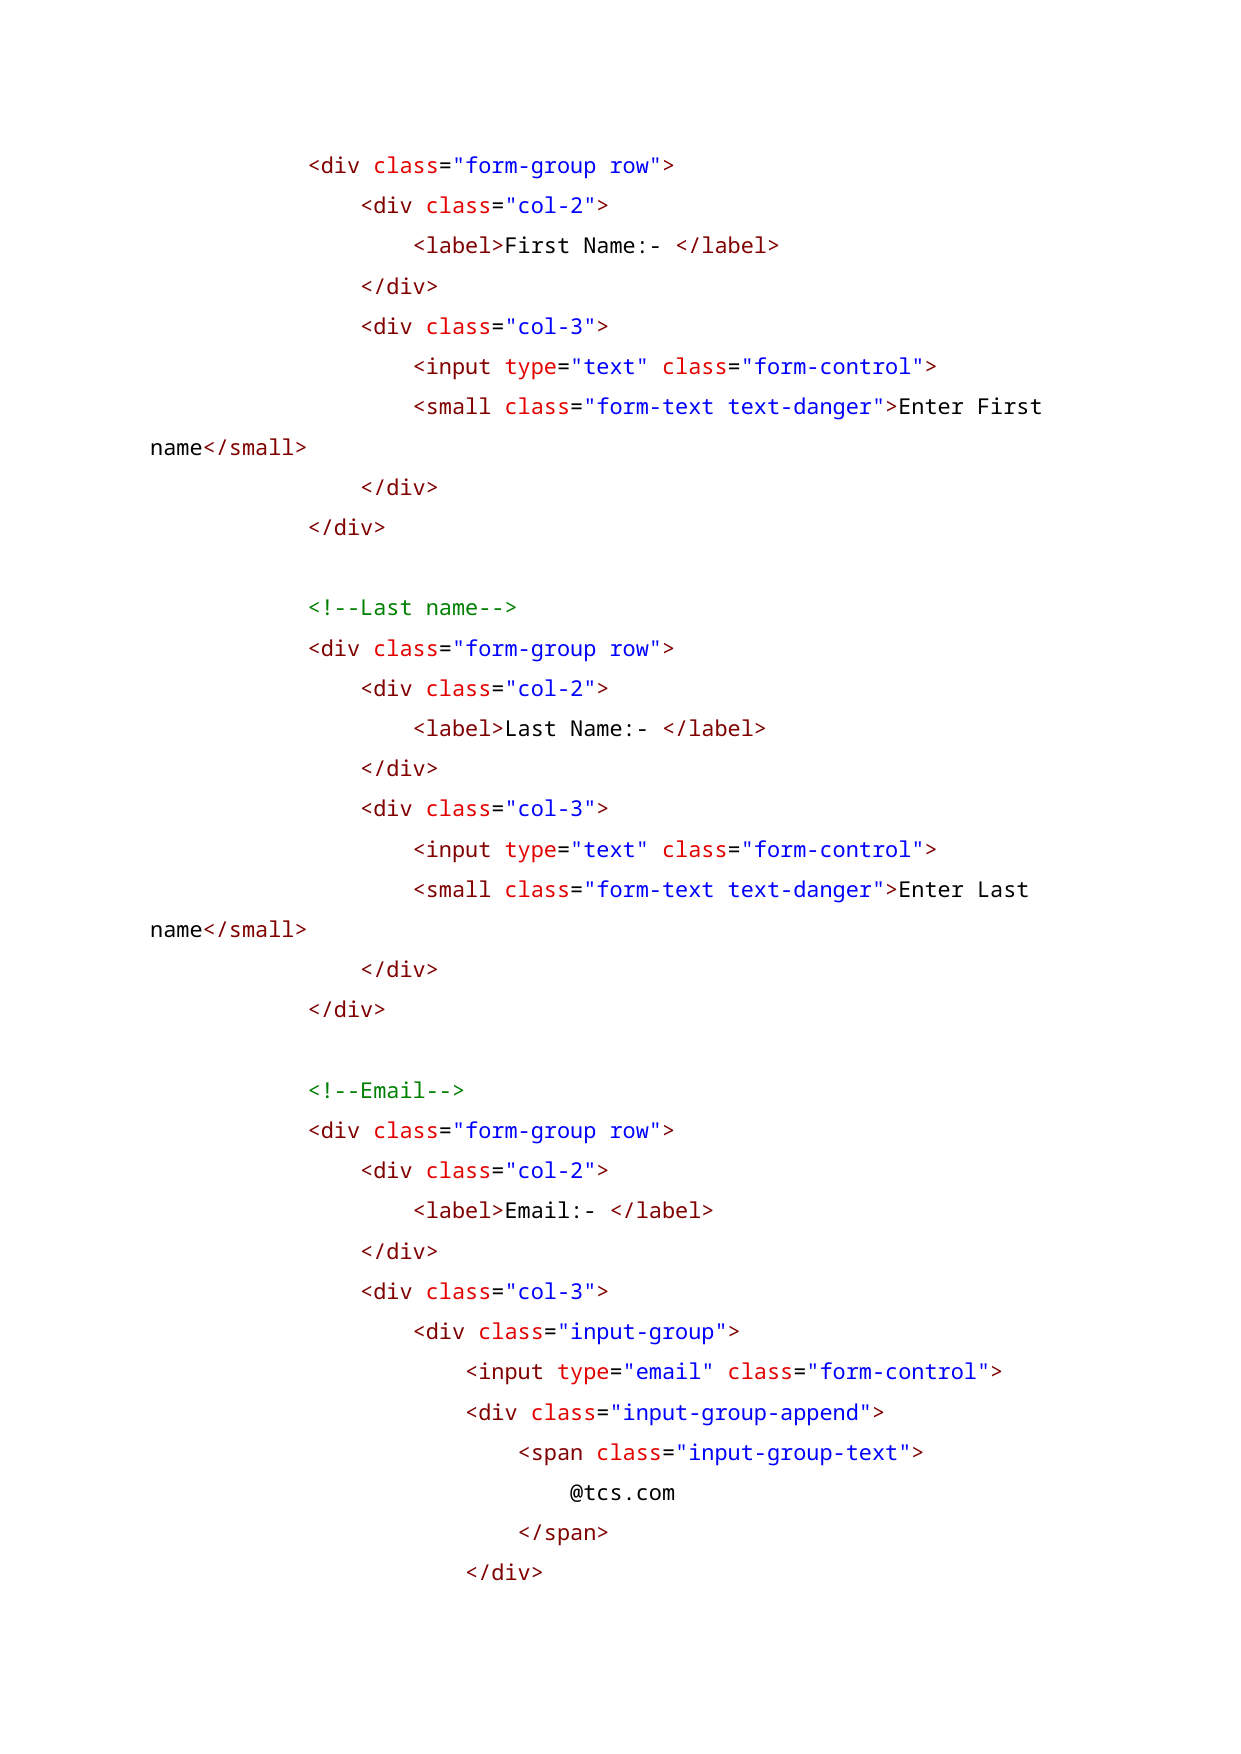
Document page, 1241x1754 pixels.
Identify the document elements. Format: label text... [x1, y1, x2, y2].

text </div> [150, 954, 1090, 984]
text <label>First Name:- </label> [150, 230, 1090, 260]
text </span> [150, 1517, 1090, 1547]
text <span class="input-group-text"> [150, 1437, 1090, 1466]
text </div> [150, 753, 1090, 783]
text <div class="col-2"> [150, 190, 1090, 220]
text <div class="form-group row"> [150, 150, 1090, 180]
text <div class="form-group row"> [150, 632, 1090, 662]
text <small class="form-text text-danger">Enter Last name</small> [150, 874, 1090, 944]
text </div> [150, 271, 1090, 300]
text <div class="form-group row"> [150, 1115, 1090, 1145]
text <div class="input-group-append"> [150, 1396, 1090, 1426]
text <input type="email" class="form-control"> [150, 1356, 1090, 1386]
text </div> [150, 1236, 1090, 1265]
text <label>Last Name:- </label> [150, 713, 1090, 743]
text <input type="text" class="form-control"> [150, 833, 1090, 863]
text </div> [150, 994, 1090, 1024]
text <input type="text" class="form-control"> [150, 351, 1090, 381]
text <div class="col-3"> [150, 1276, 1090, 1306]
text <small class="form-text text-danger">Enter First name</small> [150, 391, 1090, 461]
text <label>Email:- </label> [150, 1195, 1090, 1225]
text <div class="col-2"> [150, 673, 1090, 702]
text <!--Last name--> [150, 592, 1090, 622]
text </div> [150, 1557, 1090, 1587]
text <div class="col-2"> [150, 1155, 1090, 1185]
text </div> [150, 472, 1090, 501]
text <div class="input-group"> [150, 1316, 1090, 1346]
text </div> [150, 512, 1090, 542]
text <div class="col-3"> [150, 311, 1090, 341]
text @tcs.com [150, 1477, 1090, 1507]
text <div class="col-3"> [150, 793, 1090, 823]
text <!--Email--> [150, 1075, 1090, 1104]
